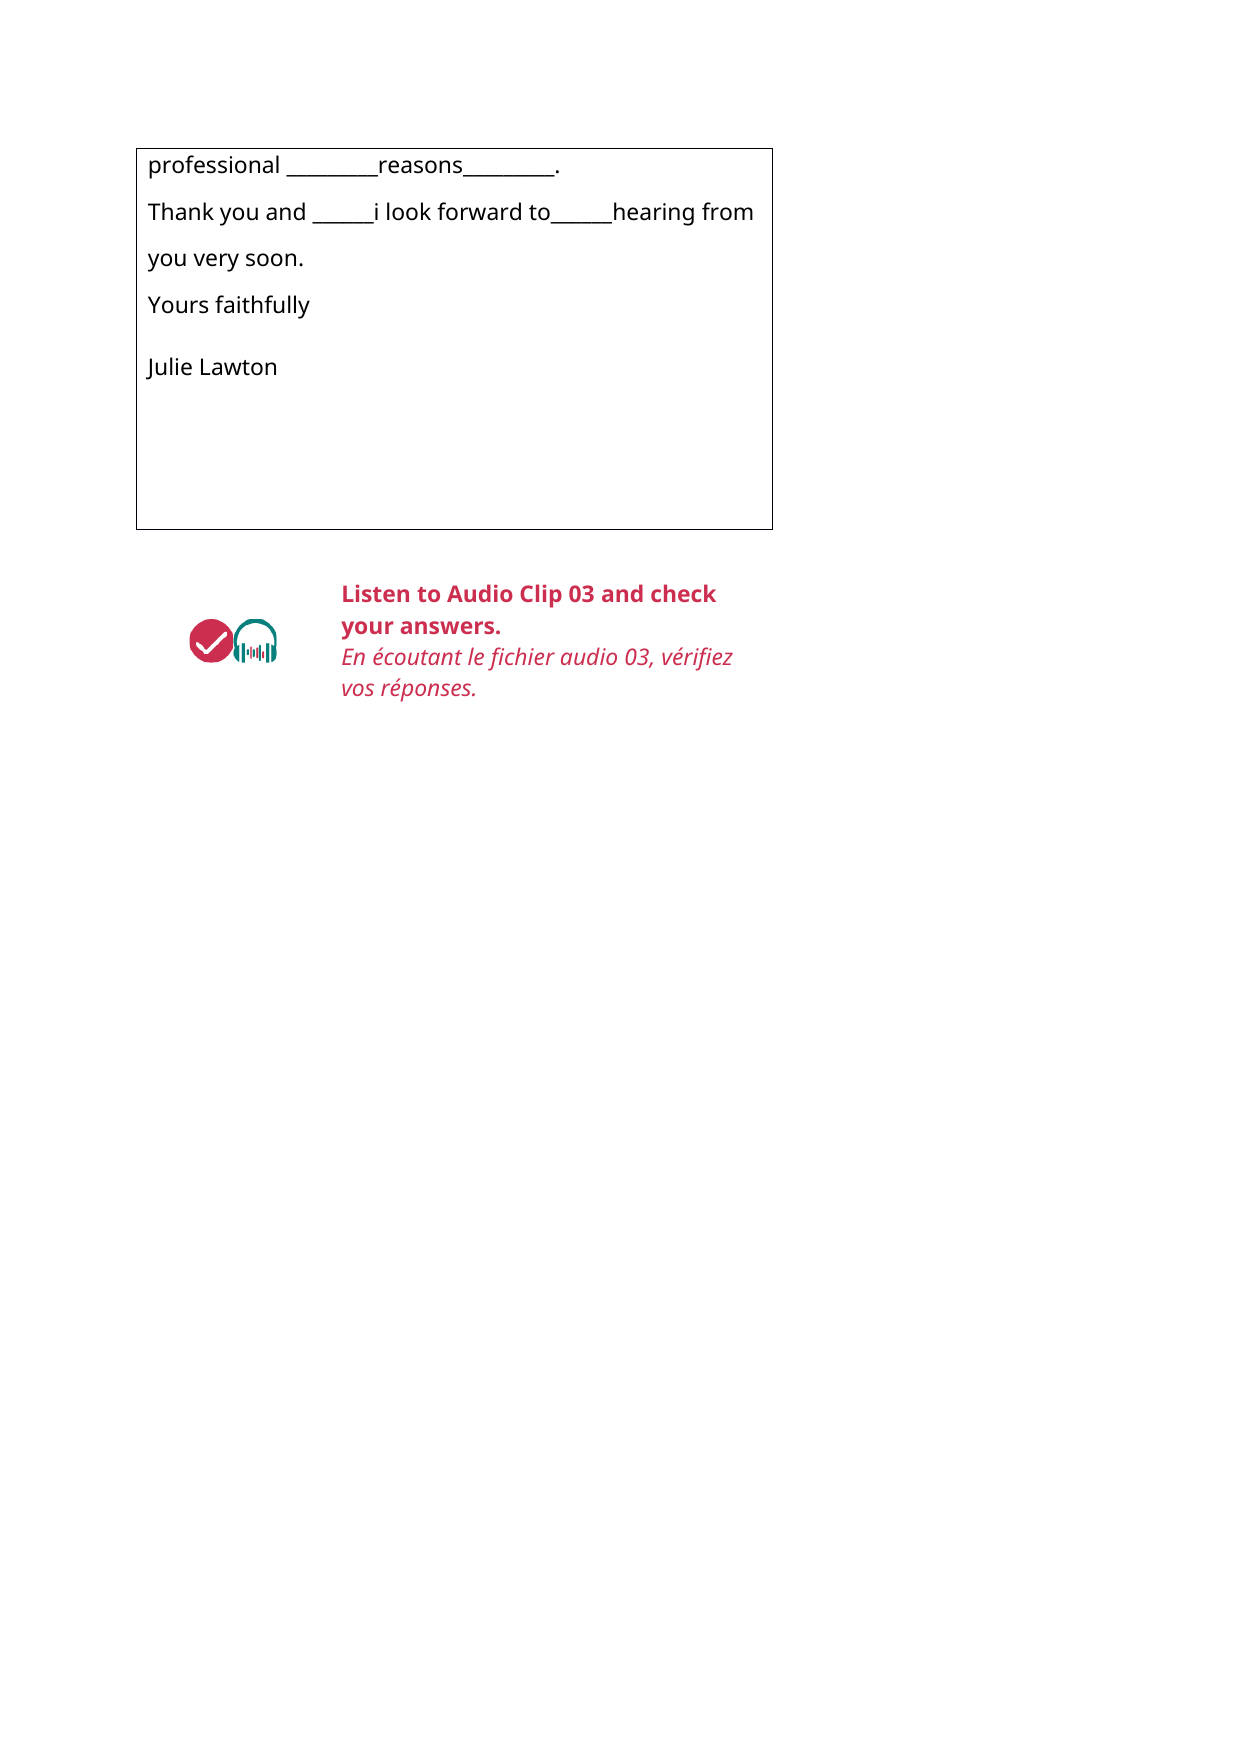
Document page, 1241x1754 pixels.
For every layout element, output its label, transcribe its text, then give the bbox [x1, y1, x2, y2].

table_cell Listen to Audio Clip 03 and check your answers. En écoutant le fichier audio 03, vérifiez vos réponses. [330, 579, 772, 703]
table_cell professional _________reasons_________. Thank you and ______i look forward to______hearing from you very soon. Yours faithfully Julie Lawton [137, 149, 772, 528]
table_cell [136, 530, 772, 578]
table_cell [136, 579, 330, 703]
picture [189, 619, 277, 663]
